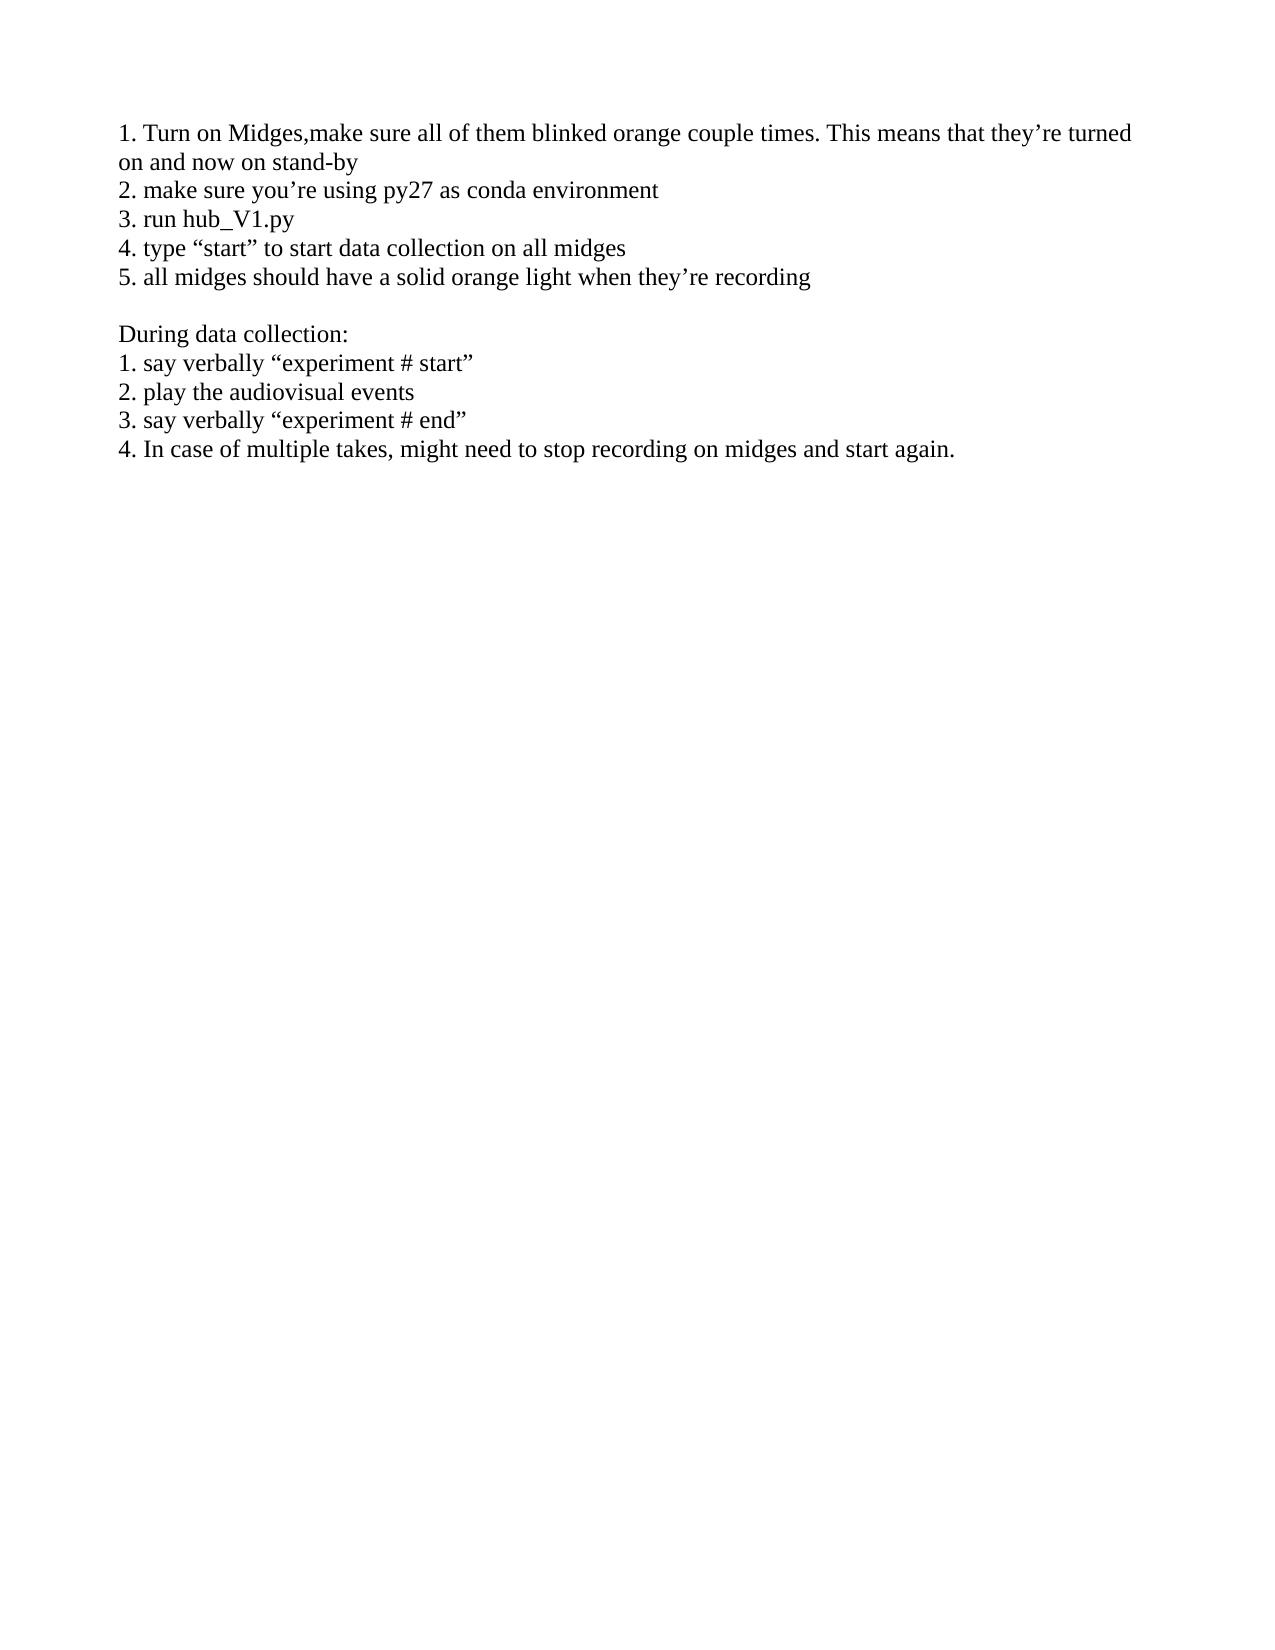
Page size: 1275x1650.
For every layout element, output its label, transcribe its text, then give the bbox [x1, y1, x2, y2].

text 5. all midges should have a solid orange light when they’re recording [118, 262, 1157, 291]
text 2. make sure you’re using py27 as conda environment [118, 176, 1157, 204]
text 3. run hub_V1.py [118, 204, 1157, 233]
text 1. Turn on Midges,make sure all of them blinked orange couple times. This means that they’re turned on and now on stand-by [118, 118, 1157, 176]
text 4. type “start” to start data collection on all midges [118, 233, 1157, 262]
text 4. In case of multiple takes, might need to stop recording on midges and start again. [118, 434, 1157, 463]
text 2. play the audiovisual events [118, 377, 1157, 406]
text During data collection: [118, 319, 1157, 348]
text 1. say verbally “experiment # start” [118, 348, 1157, 377]
text 3. say verbally “experiment # end” [118, 406, 1157, 434]
